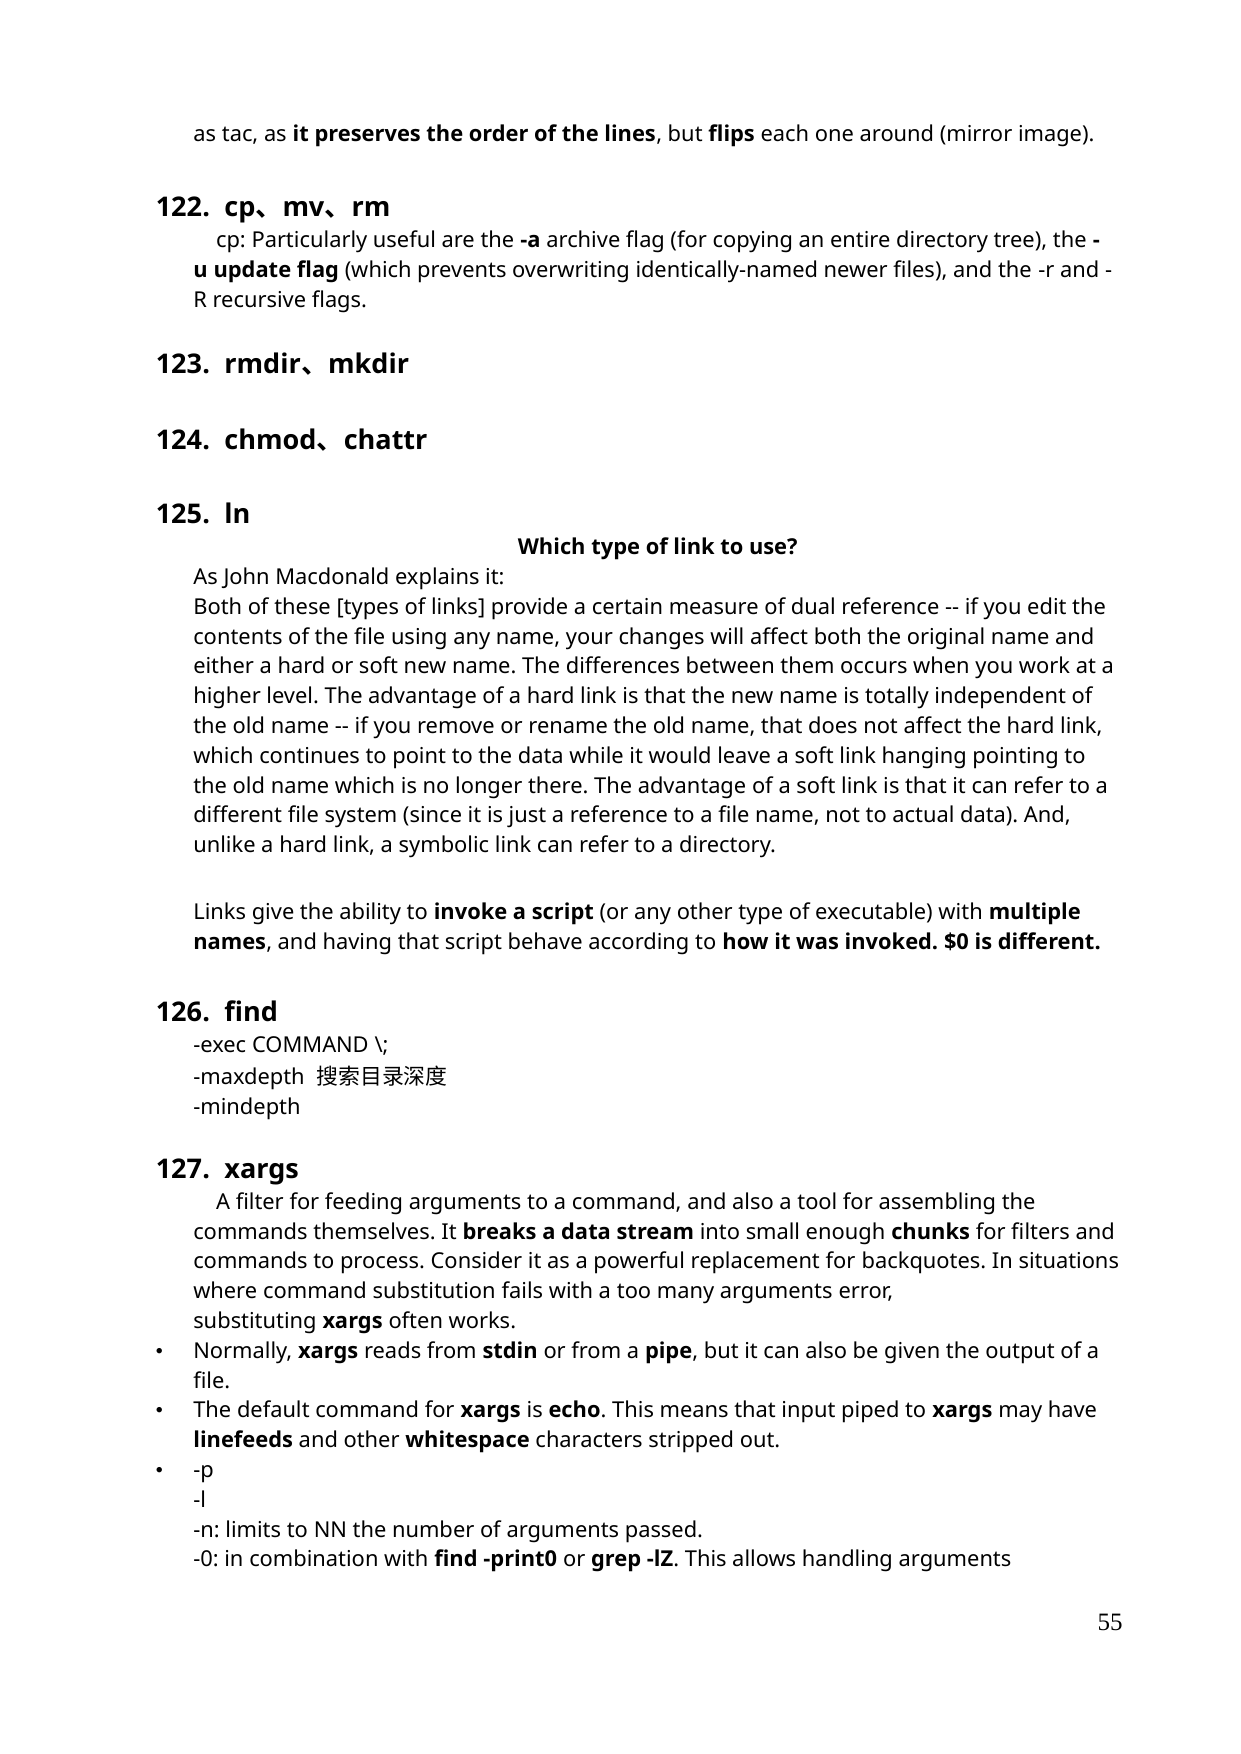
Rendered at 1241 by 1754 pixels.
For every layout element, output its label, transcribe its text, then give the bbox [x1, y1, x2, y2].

list chmod、chattr [156, 418, 1122, 458]
list Both of these [types of links] provide a certain measure of dual reference -- if you edit the contents of the file using any name, your changes will affect both the original name and either a hard or soft new name. The differences between them occurs when you work at a higher level. The advantage of a hard link is that the new name is totally independent of the old name -- if you remove or rename the old name, that does not affect the hard link, which continues to point to the data while it would leave a soft link hanging pointing to the old name which is no longer there. The advantage of a soft link is that it can refer to a different file system (since it is just a reference to a file name, not to actual data). And, unlike a hard link, a symbolic link can refer to a directory. [156, 591, 1122, 859]
list A filter for feeding arguments to a command, and also a tool for assembling the commands themselves. It breaks a data stream into small enough chunks for filters and commands to process. Consider it as a powerful replacement for backquotes. In situations where command substitution fails with a too many arguments error, substituting xargs often works. [156, 1186, 1122, 1335]
list rmdir、mkdir [156, 342, 1122, 381]
list -l [156, 1484, 1122, 1514]
list Which type of link to use? [156, 531, 1122, 561]
list -0: in combination with find -print0 or grep -lZ. This allows handling arguments [156, 1543, 1122, 1573]
list cp、mv、rm [156, 185, 1122, 224]
list Normally, xargs reads from stdin or from a pipe, but it can also be given the output of a file. [156, 1335, 1122, 1394]
list As John Macdonald explains it: [156, 561, 1122, 591]
list The default command for xargs is echo. This means that input piped to xargs may have linefeeds and other whitespace characters stripped out. [156, 1394, 1122, 1454]
list cp: Particularly useful are the -a archive flag (for copying an entire directory tree), the -u update flag (which prevents overwriting identically-named newer files), and the -r and -R recursive flags. [156, 224, 1122, 313]
list -p [156, 1454, 1122, 1484]
list -exec COMMAND \; [156, 1029, 1122, 1059]
list -mindepth [156, 1091, 1122, 1121]
list xargs [156, 1149, 1122, 1186]
list ln [156, 494, 1122, 531]
list -maxdepth 搜索目录深度 [156, 1059, 1122, 1091]
list -n: limits to NN the number of arguments passed. [156, 1514, 1122, 1543]
list Links give the ability to invoke a script (or any other type of executable) with multiple names, and having that script behave according to how it was invoked. $0 is different. [156, 896, 1122, 956]
list find [156, 992, 1122, 1029]
list as tac, as it preserves the order of the lines, but flips each one around (mirror image). [156, 118, 1122, 148]
